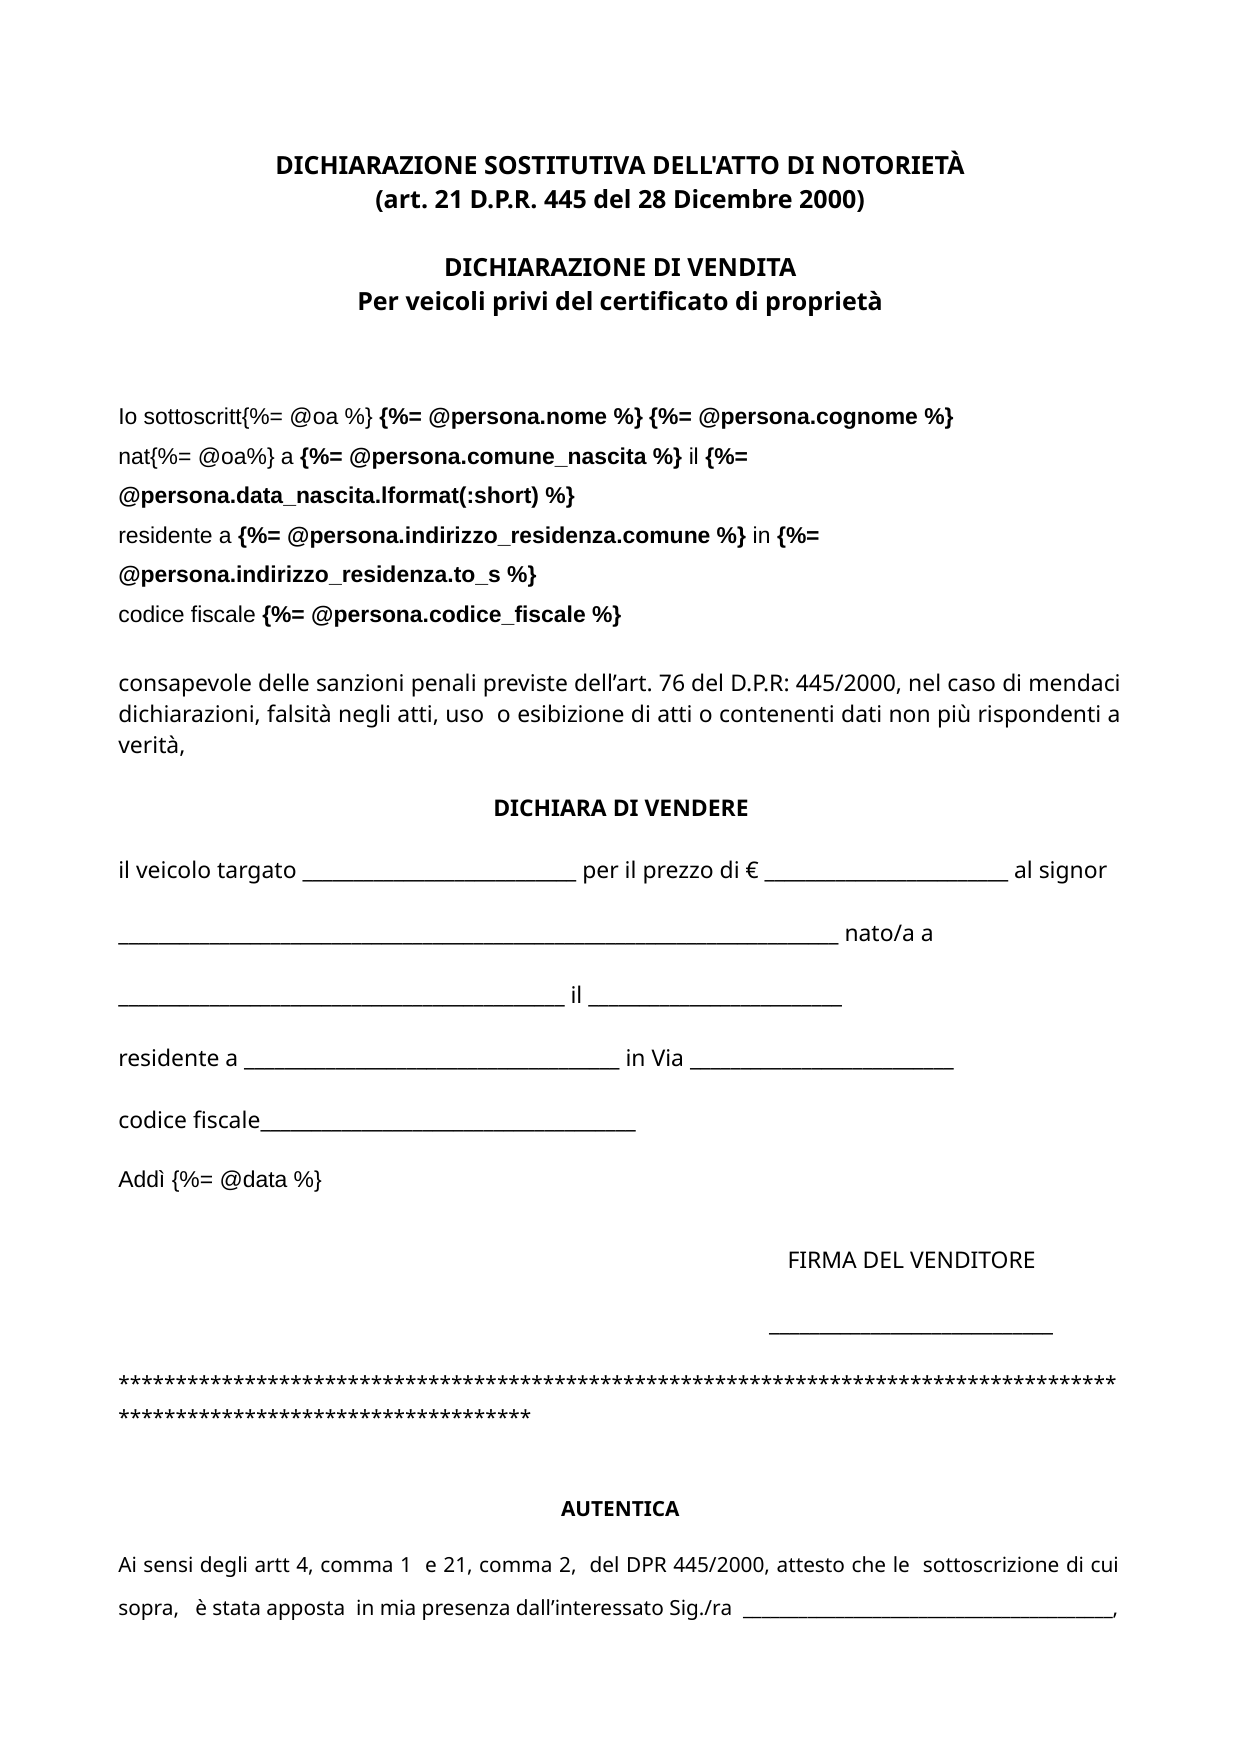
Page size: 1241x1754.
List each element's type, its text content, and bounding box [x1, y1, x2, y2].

text DICHIARAZIONE SOSTITUTIVA DELL'ATTO DI NOTORIETÀ [118, 148, 1122, 182]
text DICHIARA DI VENDERE [118, 791, 1123, 823]
text Per veicoli privi del certificato di proprietà [118, 284, 1122, 318]
text AUTENTICA [118, 1494, 1122, 1522]
text nat{%= @oa%} a {%= @persona.comune_nascita %} il {%= @persona.data_nascita.lformat(:short) %} [118, 443, 1122, 508]
text Ai sensi degli artt 4, comma 1 e 21, comma 2, del DPR 445/2000, attesto che le sottoscrizione di cui sopra, è stata apposta in mia presenza dall’interessato Sig./ra ________________________________________, [118, 1551, 1122, 1622]
text residente a _____________________________________ in Via __________________________ [118, 1041, 1122, 1073]
text residente a {%= @persona.indirizzo_residenza.comune %} in {%= @persona.indirizzo_residenza.to_s %} [118, 522, 1122, 587]
text Addì {%= @data %} [118, 1166, 1122, 1193]
text ____________________________ [699, 1307, 1123, 1338]
text codice fiscale {%= @persona.codice_fiscale %} [118, 601, 1122, 627]
text consapevole delle sanzioni penali previste dell’art. 76 del D.P.R: 445/2000, nel caso di mendaci dichiarazioni, falsità negli atti, uso o esibizione di atti o contenenti dati non più rispondenti a verità, [118, 666, 1122, 760]
text (art. 21 D.P.R. 445 del 28 Dicembre 2000) [118, 182, 1122, 216]
text FIRMA DEL VENDITORE [699, 1244, 1123, 1275]
text codice fiscale_____________________________________ [118, 1104, 1122, 1135]
text Io sottoscritt{%= @oa %} {%= @persona.nome %} {%= @persona.cognome %} [118, 403, 1122, 429]
text DICHIARAZIONE DI VENDITA [118, 250, 1122, 284]
text il veicolo targato ___________________________ per il prezzo di € ________________________ al signor _______________________________________________________________________ nato/a a ____________________________________________ il _________________________ [118, 854, 1122, 1010]
text *************************************************************************************************************************** [118, 1369, 1122, 1432]
